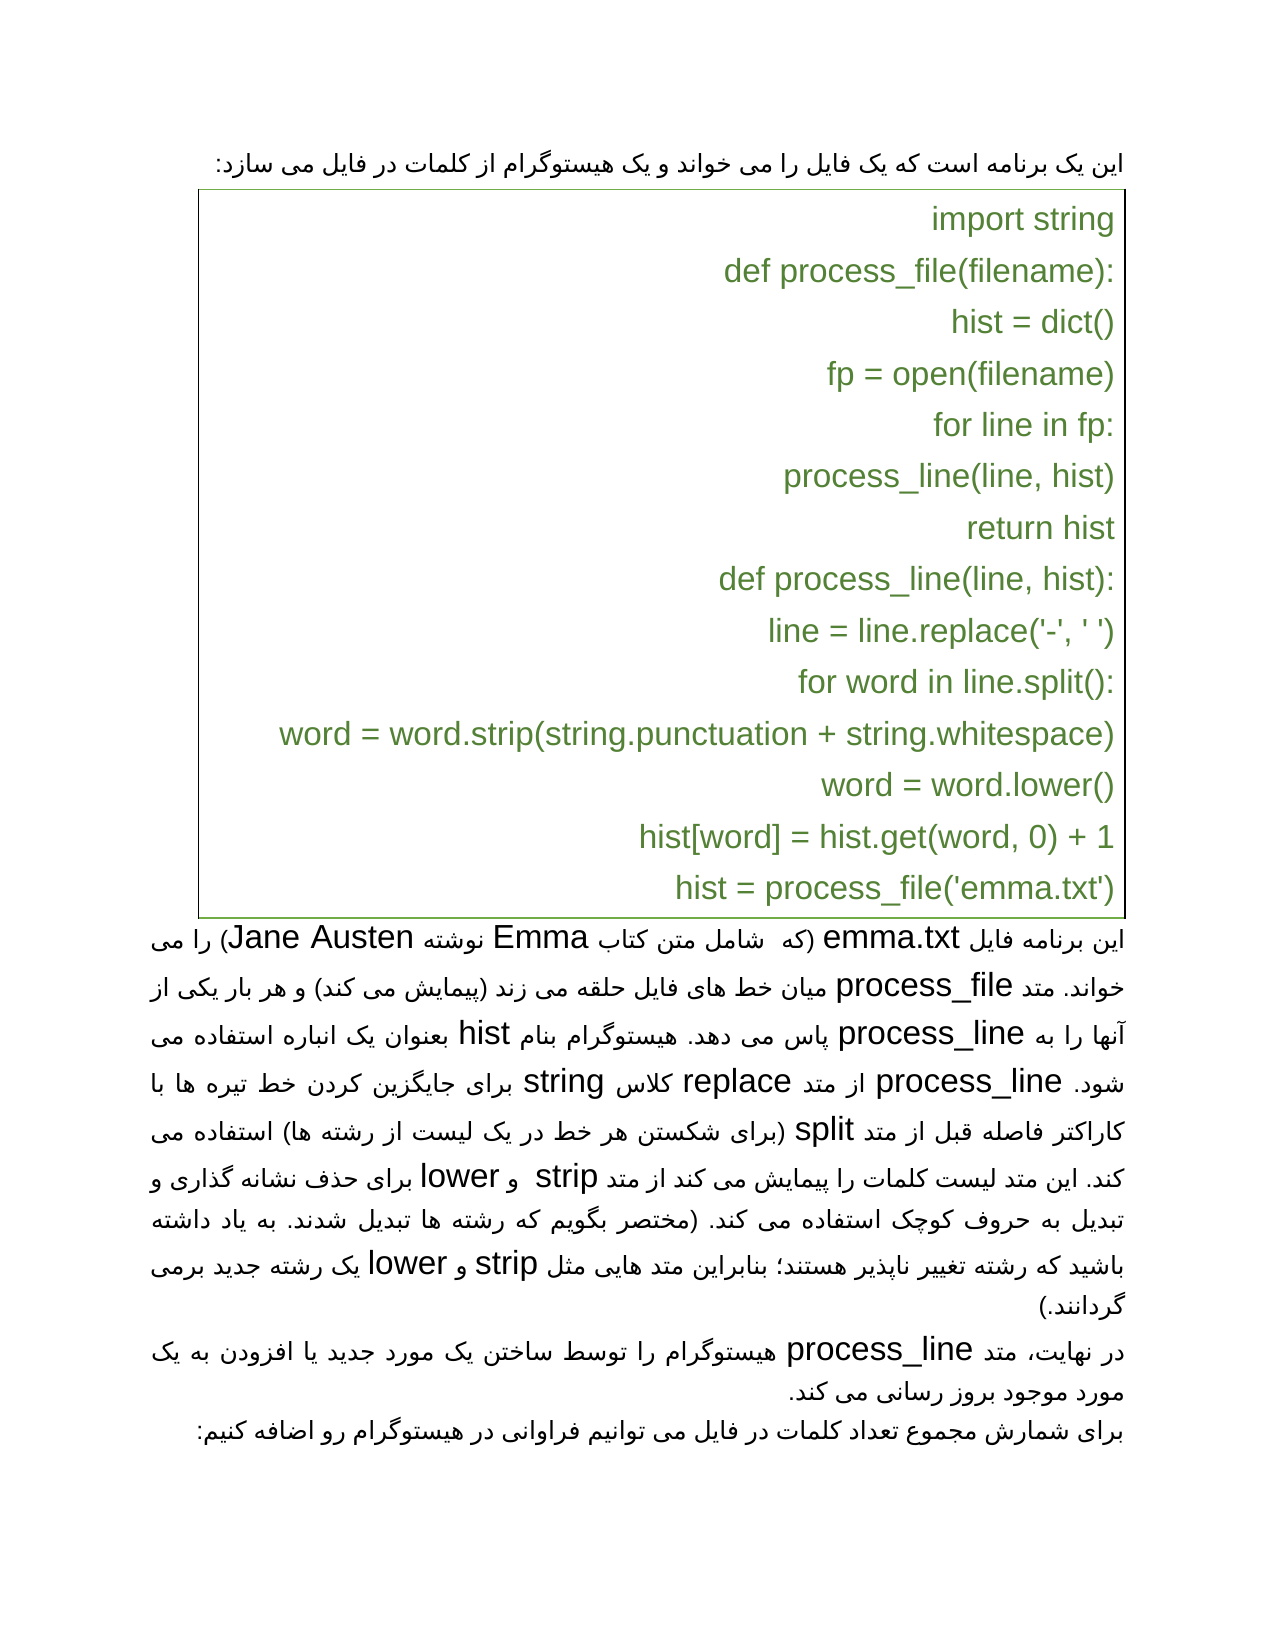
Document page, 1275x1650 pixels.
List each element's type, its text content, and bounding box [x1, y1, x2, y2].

text در نهایت، متد process_line هیستوگرام را توسط ساختن یک مورد جدید یا افزودن به یک مورد موجود بروز رسانی می کند. [150, 1330, 1125, 1406]
table_header import string def process_file(filename): hist = dict() fp = open(filename) for line in fp: process_line(line, hist) return hist def process_line(line, hist): line = line.replace('-', ' ') for word in line.split(): word = word.strip(string.punctuation + string.whitespace) word = word.lower() hist[word] = hist.get(word, 0) + 1 hist = process_file('emma.txt') [199, 190, 1124, 917]
text برای شمارش مجموع تعداد کلمات در فایل می توانیم فراوانی در هیستوگرام رو اضافه کنیم: [150, 1416, 1125, 1444]
text این یک برنامه است که یک فایل را می خواند و یک هیستوگرام از کلمات در فایل می سازد: [150, 150, 1125, 178]
text این برنامه فایل emma.txt (که شامل متن کتاب Emma نوشته Jane Austen) را می خواند. متد process_file میان خط های فایل حلقه می زند (پیمایش می کند) و هر بار یکی از آنها را به process_line پاس می دهد. هیستوگرام بنام hist بعنوان یک انباره استفاده می شود. process_line از متد replace کلاس string برای جایگزین کردن خط تیره ها با کاراکتر فاصله قبل از متد split (برای شکستن هر خط در یک لیست از رشته ها) استفاده می کند. این متد لیست کلمات را پیمایش می کند از متد strip و lower برای حذف نشانه گذاری و تبدیل به حروف کوچک استفاده می کند. (مختصر بگویم که رشته ها تبدیل شدند. به یاد داشته باشید که رشته تغییر ناپذیر هستند؛ بنابراین متد هایی مثل strip و lower یک رشته جدید برمی گردانند.) [150, 919, 1125, 1320]
